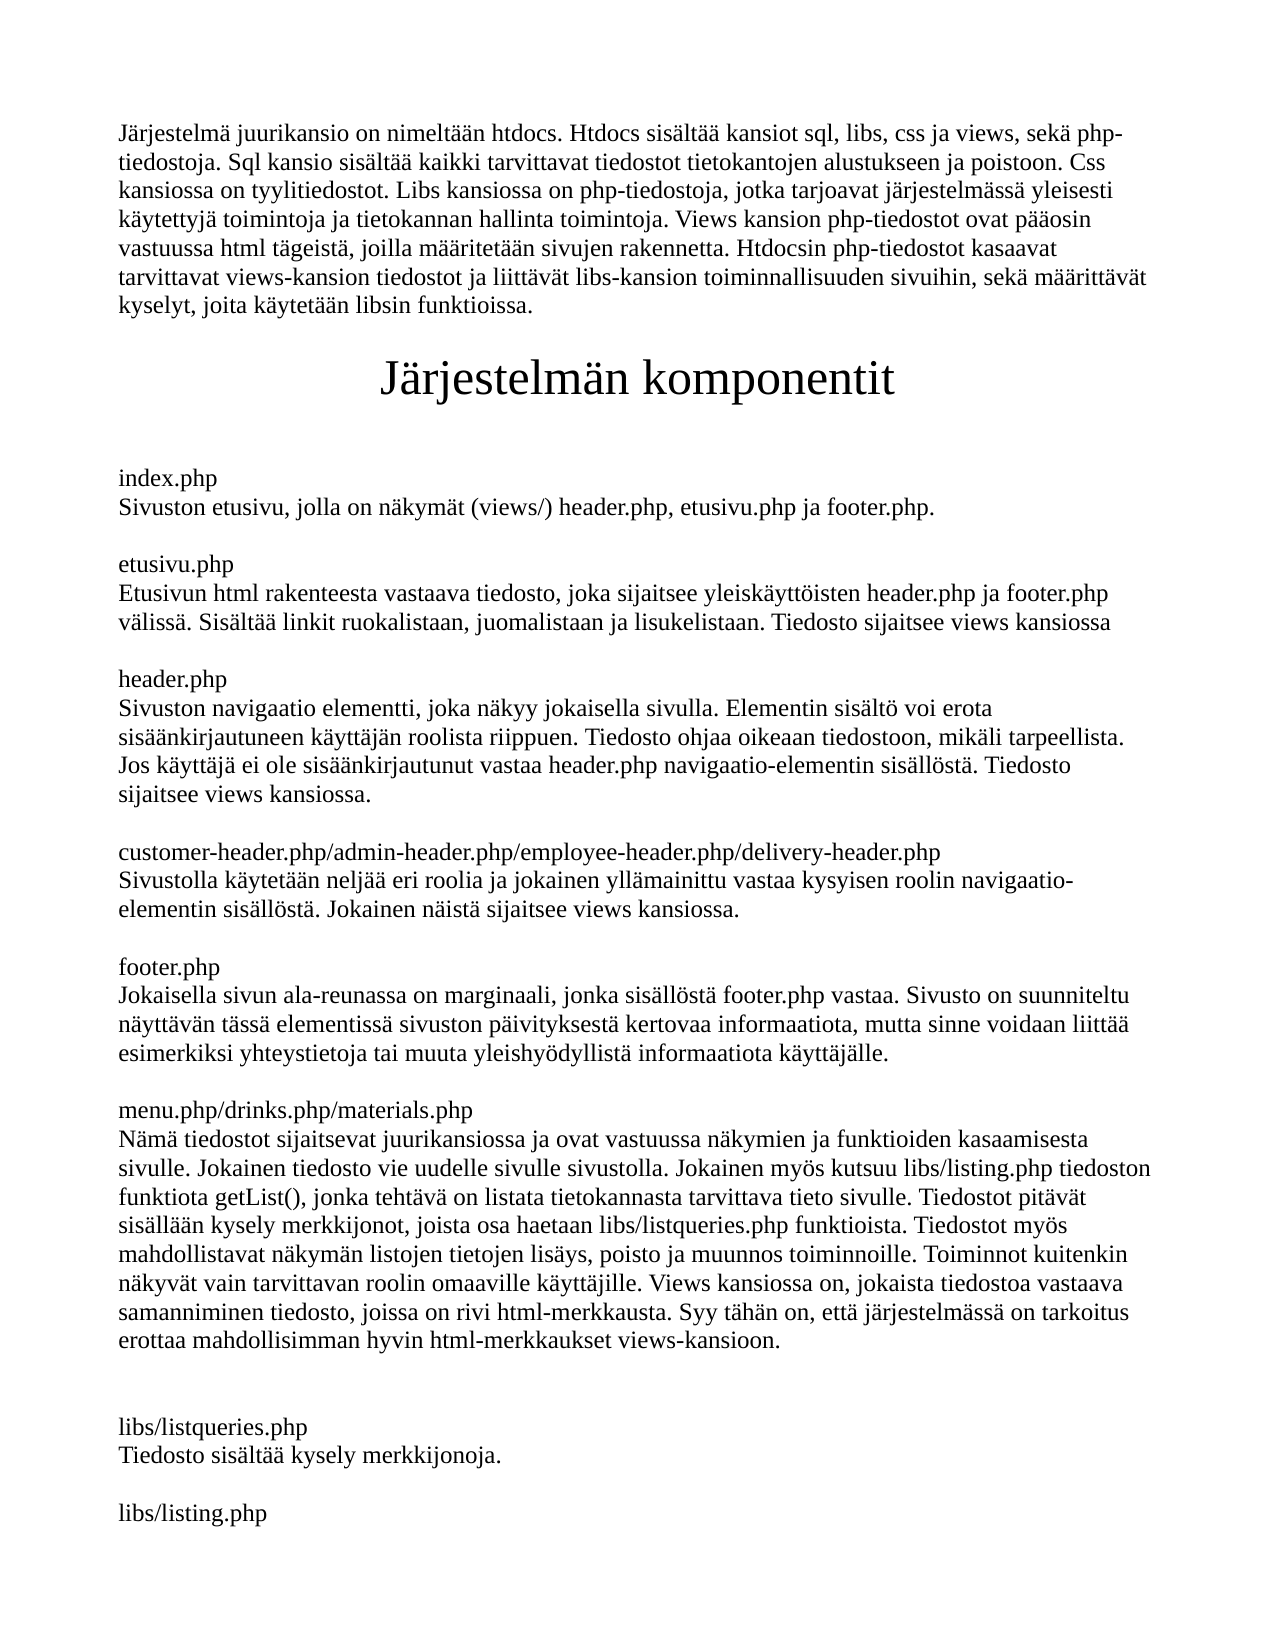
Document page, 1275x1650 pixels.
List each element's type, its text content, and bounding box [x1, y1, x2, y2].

text footer.php [118, 952, 1157, 981]
text Sivuston etusivu, jolla on näkymät (views/) header.php, etusivu.php ja footer.php. [118, 492, 1157, 521]
text Järjestelmä juurikansio on nimeltään htdocs. Htdocs sisältää kansiot sql, libs, css ja views, sekä php-tiedostoja. Sql kansio sisältää kaikki tarvittavat tiedostot tietokantojen alustukseen ja poistoon. Css kansiossa on tyylitiedostot. Libs kansiossa on php-tiedostoja, jotka tarjoavat järjestelmässä yleisesti käytettyjä toimintoja ja tietokannan hallinta toimintoja. Views kansion php-tiedostot ovat pääosin vastuussa html tägeistä, joilla määritetään sivujen rakennetta. Htdocsin php-tiedostot kasaavat tarvittavat views-kansion tiedostot ja liittävät libs-kansion toiminnallisuuden sivuihin, sekä määrittävät kyselyt, joita käytetään libsin funktioissa. [118, 118, 1157, 319]
text Nämä tiedostot sijaitsevat juurikansiossa ja ovat vastuussa näkymien ja funktioiden kasaamisesta sivulle. Jokainen tiedosto vie uudelle sivulle sivustolla. Jokainen myös kutsuu libs/listing.php tiedoston funktiota getList(), jonka tehtävä on listata tietokannasta tarvittava tieto sivulle. Tiedostot pitävät sisällään kysely merkkijonot, joista osa haetaan libs/listqueries.php funktioista. Tiedostot myös mahdollistavat näkymän listojen tietojen lisäys, poisto ja muunnos toiminnoille. Toiminnot kuitenkin näkyvät vain tarvittavan roolin omaaville käyttäjille. Views kansiossa on, jokaista tiedostoa vastaava samanniminen tiedosto, joissa on rivi html-merkkausta. Syy tähän on, että järjestelmässä on tarkoitus erottaa mahdollisimman hyvin html-merkkaukset views-kansioon. [118, 1124, 1157, 1354]
text Etusivun html rakenteesta vastaava tiedosto, joka sijaitsee yleiskäyttöisten header.php ja footer.php välissä. Sisältää linkit ruokalistaan, juomalistaan ja lisukelistaan. Tiedosto sijaitsee views kansiossa [118, 578, 1157, 636]
text menu.php/drinks.php/materials.php [118, 1096, 1157, 1124]
text etusivu.php [118, 549, 1157, 578]
text Sivuston navigaatio elementti, joka näkyy jokaisella sivulla. Elementin sisältö voi erota sisäänkirjautuneen käyttäjän roolista riippuen. Tiedosto ohjaa oikeaan tiedostoon, mikäli tarpeellista. Jos käyttäjä ei ole sisäänkirjautunut vastaa header.php navigaatio-elementin sisällöstä. Tiedosto sijaitsee views kansiossa. [118, 693, 1157, 808]
text index.php [118, 463, 1157, 492]
text header.php [118, 664, 1157, 693]
text Jokaisella sivun ala-reunassa on marginaali, jonka sisällöstä footer.php vastaa. Sivusto on suunniteltu näyttävän tässä elementissä sivuston päivityksestä kertovaa informaatiota, mutta sinne voidaan liittää esimerkiksi yhteystietoja tai muuta yleishyödyllistä informaatiota käyttäjälle. [118, 981, 1157, 1067]
text Sivustolla käytetään neljää eri roolia ja jokainen yllämainittu vastaa kysyisen roolin navigaatio-elementin sisällöstä. Jokainen näistä sijaitsee views kansiossa. [118, 866, 1157, 923]
text libs/listqueries.php [118, 1412, 1157, 1441]
text customer-header.php/admin-header.php/employee-header.php/delivery-header.php [118, 837, 1157, 866]
text Järjestelmän komponentit [118, 348, 1157, 406]
text Tiedosto sisältää kysely merkkijonoja. [118, 1441, 1157, 1469]
text libs/listing.php [118, 1498, 1157, 1527]
